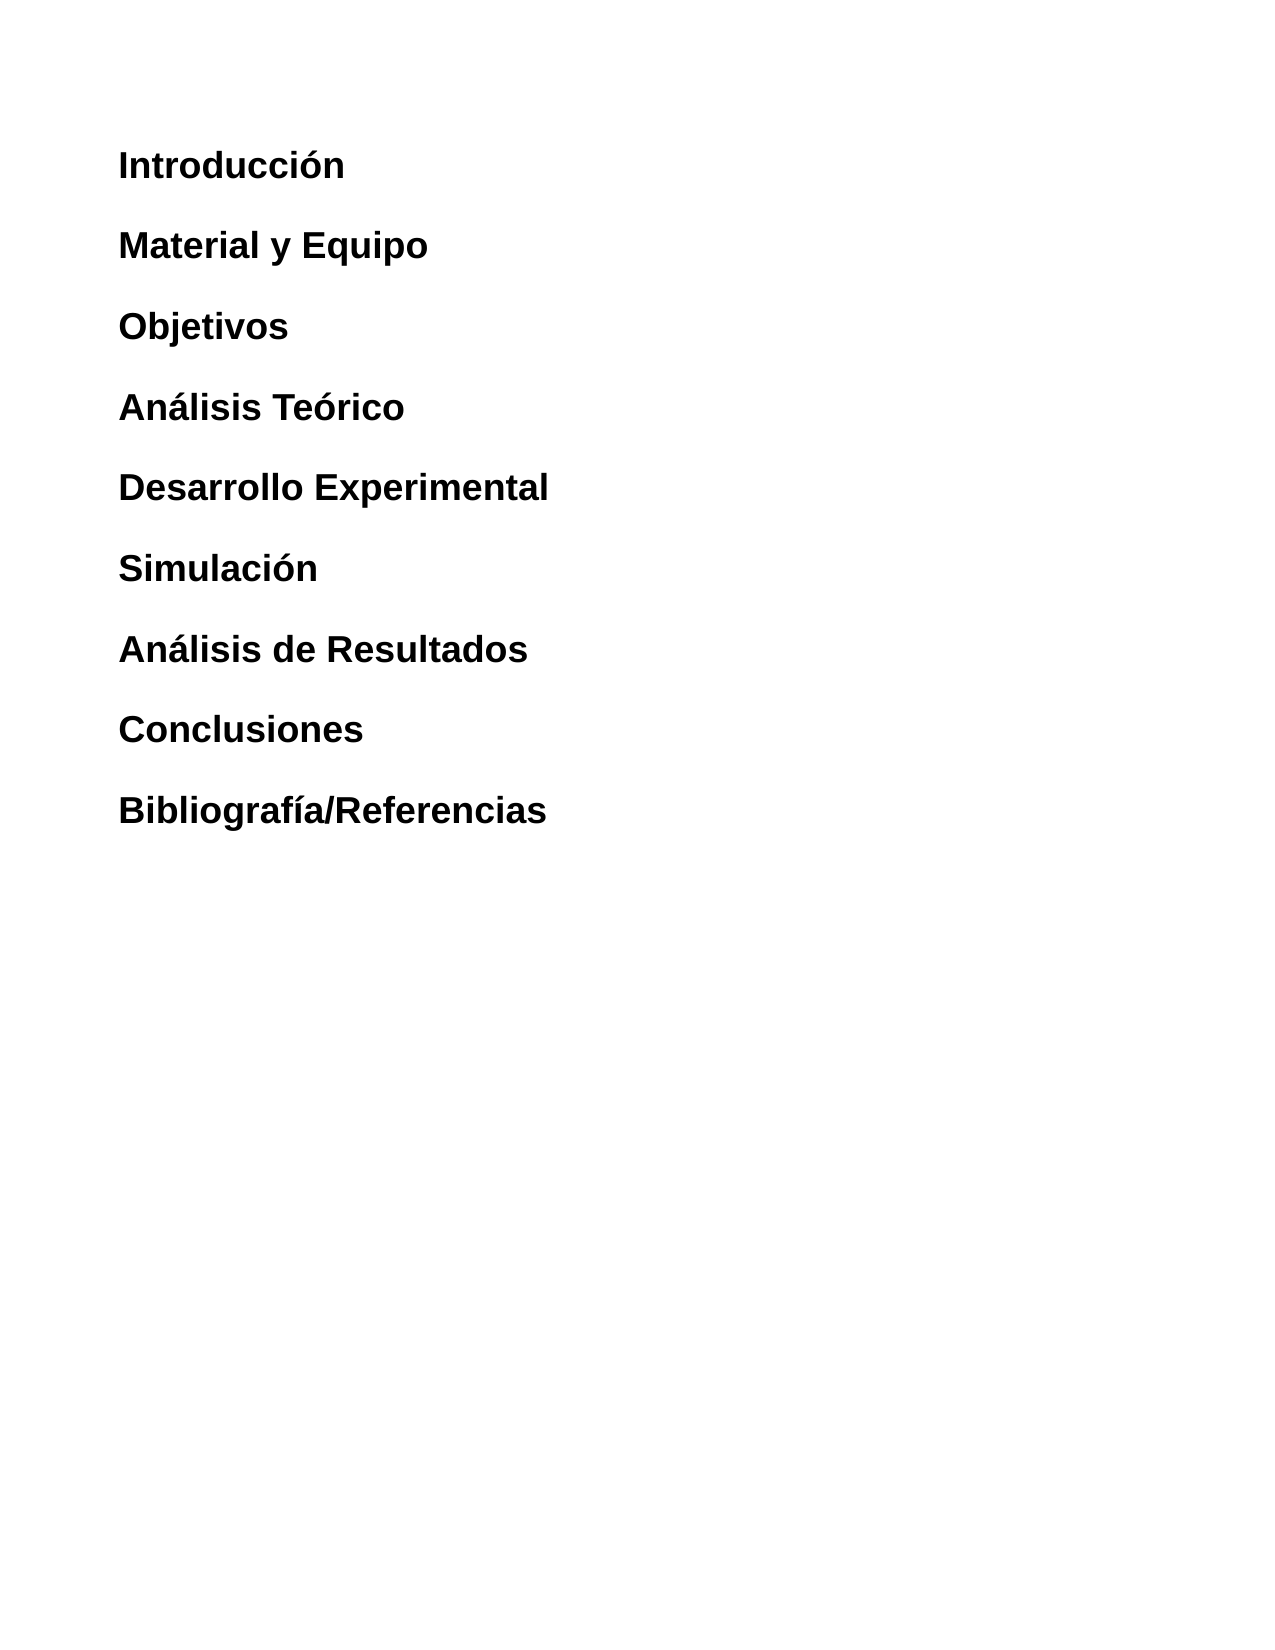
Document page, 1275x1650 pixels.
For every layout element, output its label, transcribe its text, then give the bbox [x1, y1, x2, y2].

subtitle Análisis Teórico [118, 385, 1157, 428]
subtitle Material y Equipo [118, 224, 1157, 267]
subtitle Desarrollo Experimental [118, 466, 1157, 509]
subtitle Objetivos [118, 304, 1157, 347]
subtitle Simulación [118, 546, 1157, 589]
subtitle Bibliografía/Referencias [118, 788, 1157, 831]
subtitle Análisis de Resultados [118, 627, 1157, 670]
subtitle Introducción [118, 143, 1157, 186]
subtitle Conclusiones [118, 707, 1157, 751]
